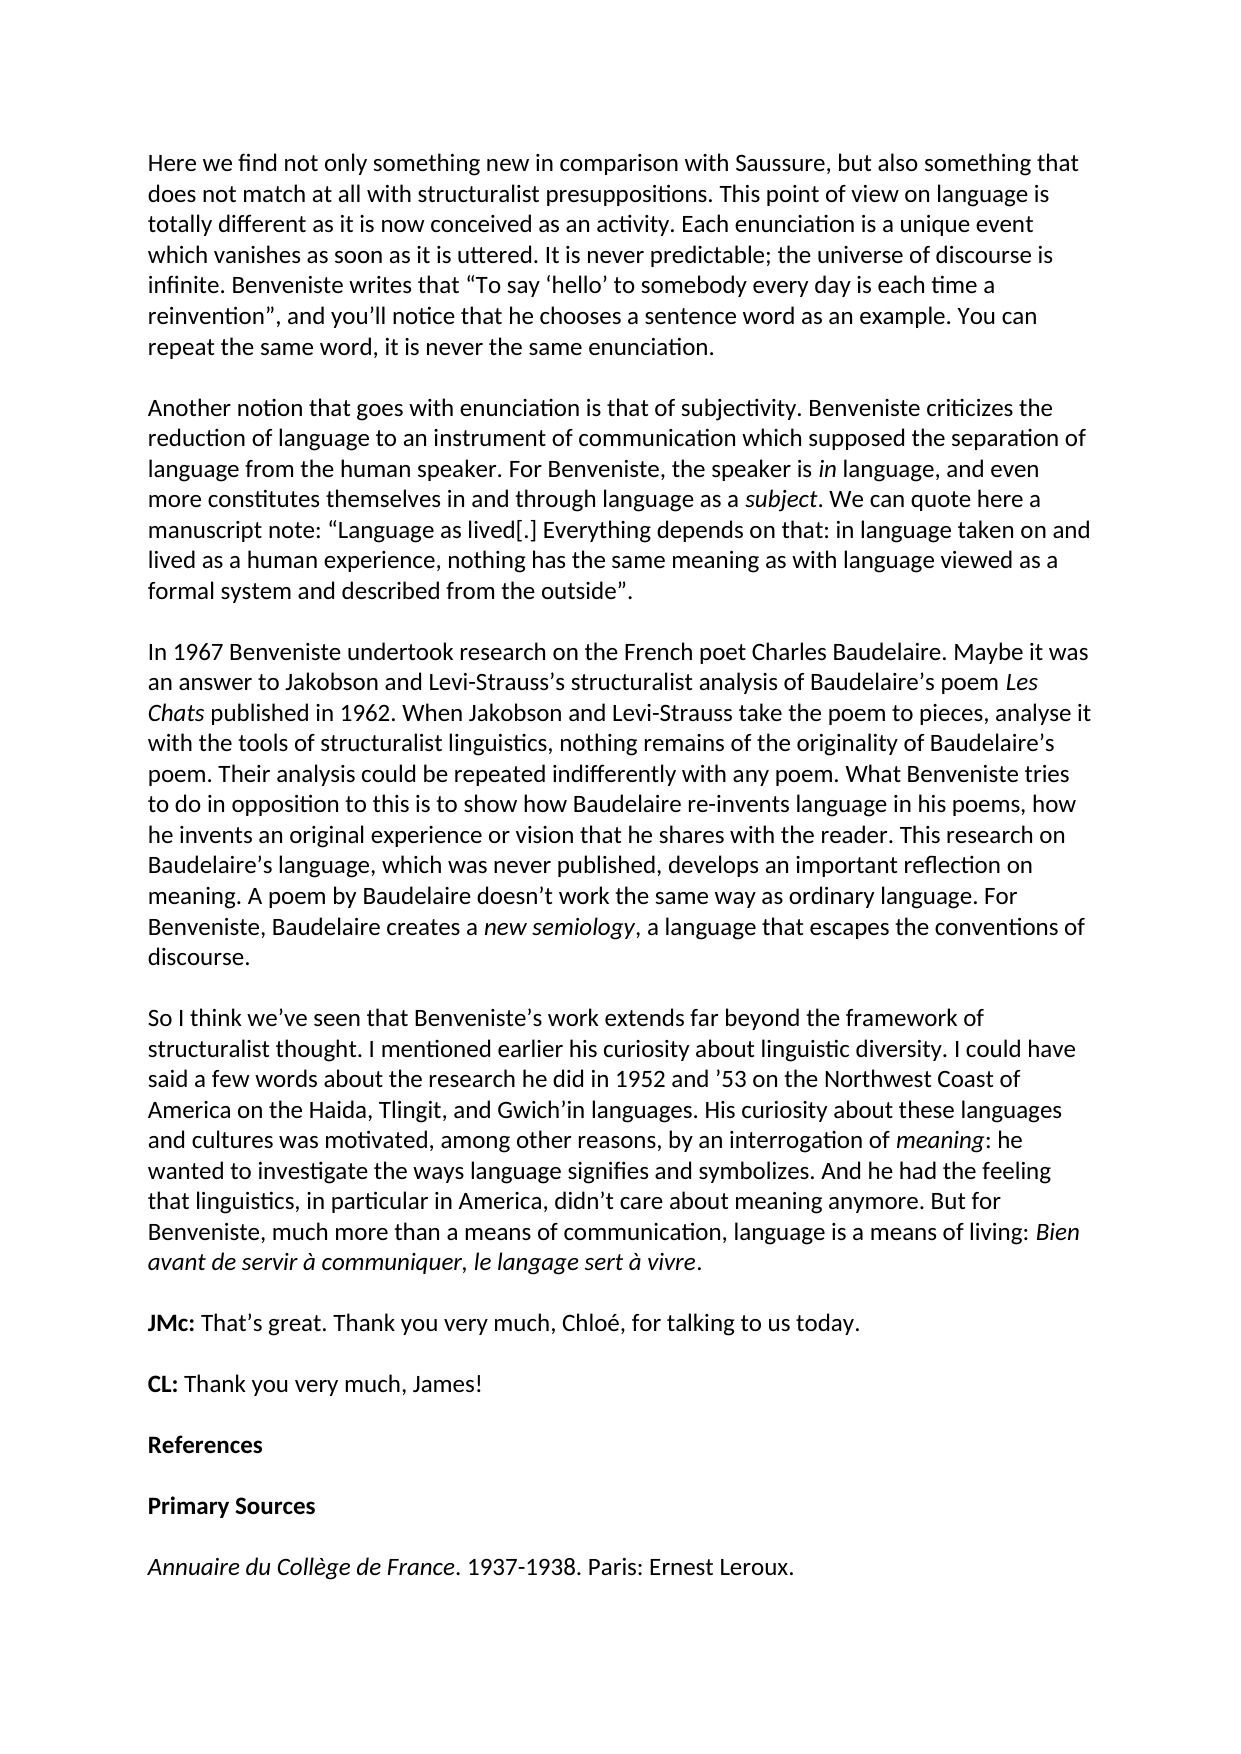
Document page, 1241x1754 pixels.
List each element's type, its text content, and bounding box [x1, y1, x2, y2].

text In 1967 Benveniste undertook research on the French poet Charles Baudelaire. Maybe it was an answer to Jakobson and Levi-Strauss’s structuralist analysis of Baudelaire’s poem Les Chats published in 1962. When Jakobson and Levi-Strauss take the poem to pieces, analyse it with the tools of structuralist linguistics, nothing remains of the originality of Baudelaire’s poem. Their analysis could be repeated indifferently with any poem. What Benveniste tries to do in opposition to this is to show how Baudelaire re-invents language in his poems, how he invents an original experience or vision that he shares with the reader. This research on Baudelaire’s language, which was never published, develops an important reflection on meaning. A poem by Baudelaire doesn’t work the same way as ordinary language. For Benveniste, Baudelaire creates a new semiology, a language that escapes the conventions of discourse. [148, 636, 1093, 972]
text So I think we’ve seen that Benveniste’s work extends far beyond the framework of structuralist thought. I mentioned earlier his curiosity about linguistic diversity. I could have said a few words about the research he did in 1952 and ’53 on the Northwest Coast of America on the Haida, Tlingit, and Gwich’in languages. His curiosity about these languages and cultures was motivated, among other reasons, by an interrogation of meaning: he wanted to investigate the ways language signifies and symbolizes. And he had the feeling that linguistics, in particular in America, didn’t care about meaning anymore. But for Benveniste, much more than a means of communication, language is a means of living: Bien avant de servir à communiquer, le langage sert à vivre. [148, 1002, 1093, 1277]
text References [148, 1429, 1093, 1460]
text CL: Thank you very much, James! [148, 1368, 1093, 1399]
text JMc: That’s great. Thank you very much, Chloé, for talking to us today. [148, 1307, 1093, 1338]
text Another notion that goes with enunciation is that of subjectivity. Benveniste criticizes the reduction of language to an instrument of communication which supposed the separation of language from the human speaker. For Benveniste, the speaker is in language, and even more constitutes themselves in and through language as a subject. We can quote here a manuscript note: “Language as lived[.] Everything depends on that: in language taken on and lived as a human experience, nothing has the same meaning as with language viewed as a formal system and described from the outside”. [148, 392, 1093, 605]
text Here we find not only something new in comparison with Saussure, but also something that does not match at all with structuralist presuppositions. This point of view on language is totally different as it is now conceived as an activity. Each enunciation is a unique event which vanishes as soon as it is uttered. It is never predictable; the universe of discourse is infinite. Benveniste writes that “To say ‘hello’ to somebody every day is each time a reinvention”, and you’ll notice that he chooses a sentence word as an example. You can repeat the same word, it is never the same enunciation. [148, 148, 1093, 361]
text Primary Sources [148, 1491, 1093, 1521]
text Annuaire du Collège de France. 1937-1938. Paris: Ernest Leroux. [148, 1552, 1093, 1582]
